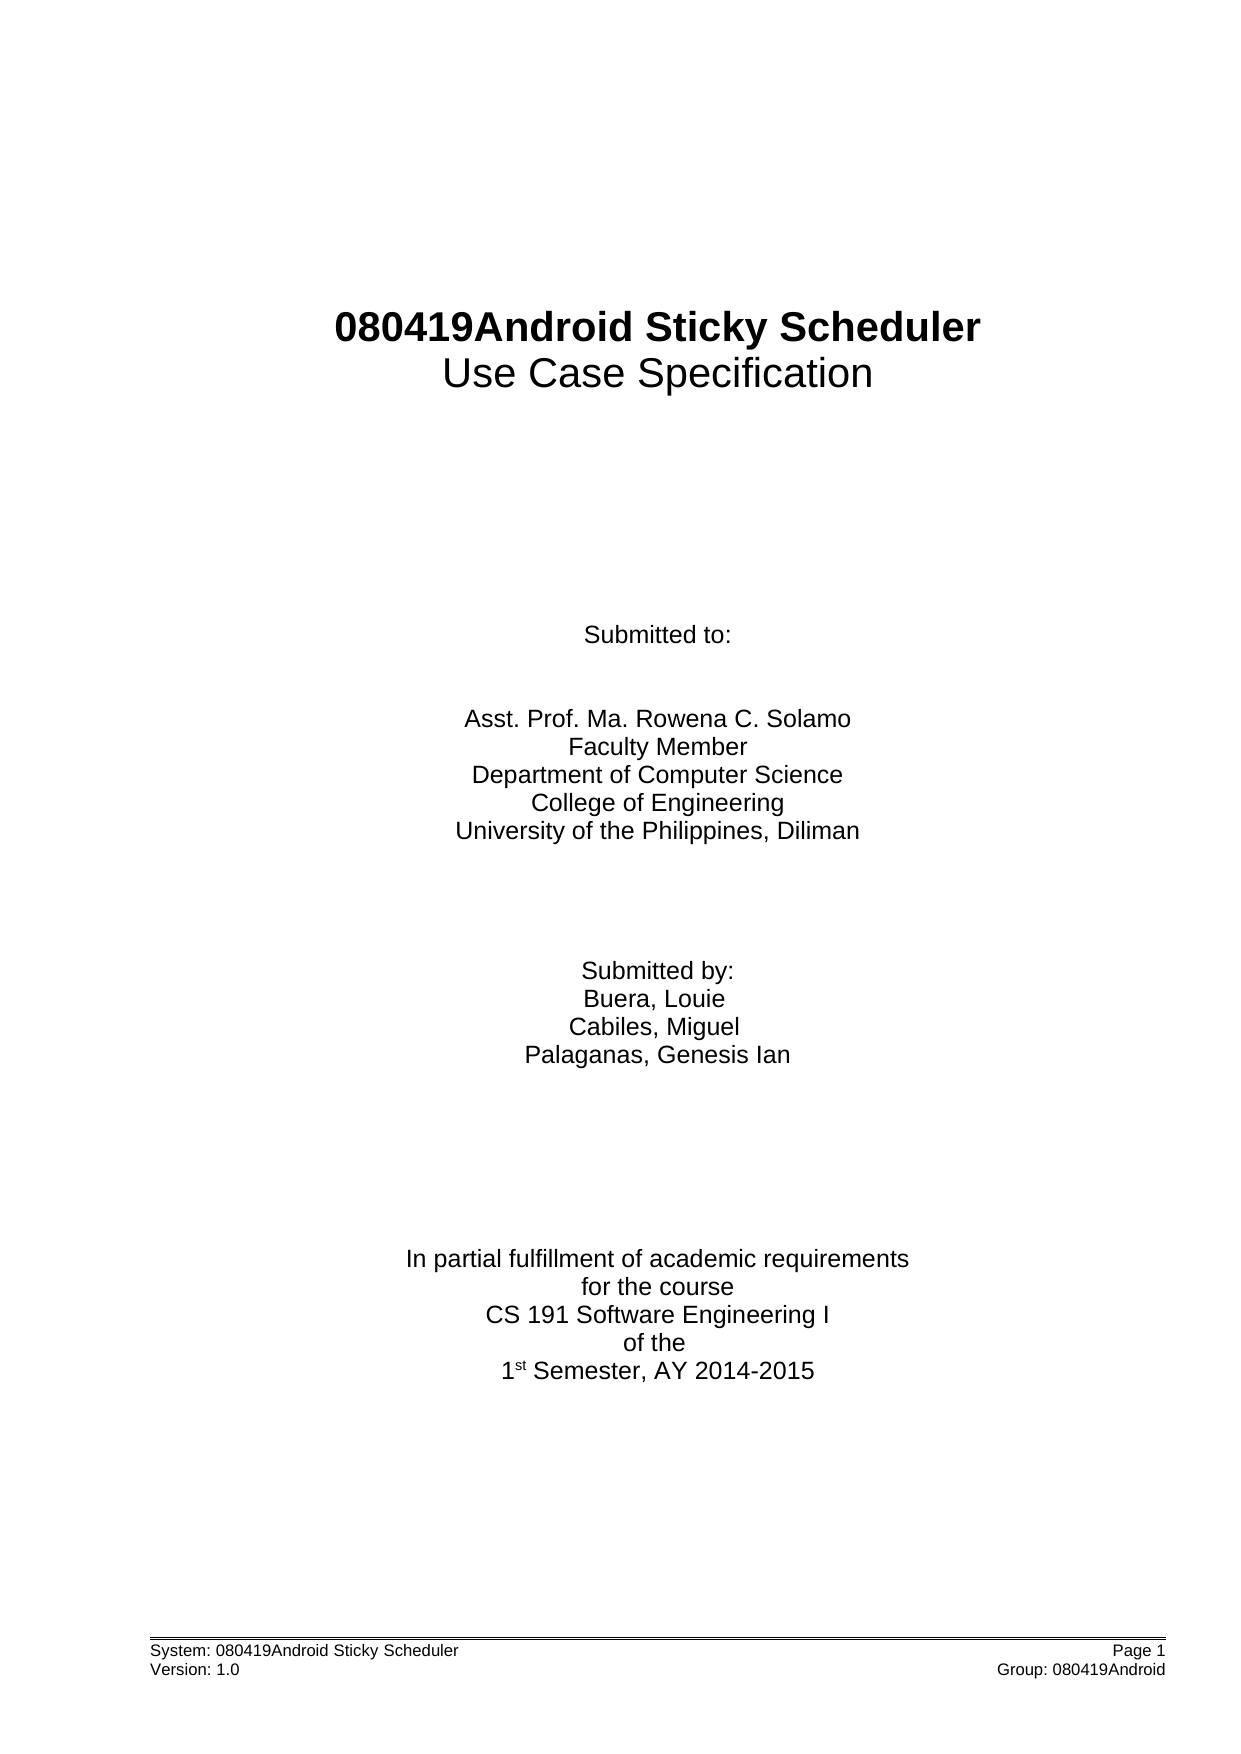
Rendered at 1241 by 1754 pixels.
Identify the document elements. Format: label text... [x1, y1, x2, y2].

text Use Case Specification [150, 350, 1166, 397]
text Submitted to: [150, 621, 1166, 649]
text University of the Philippines, Diliman [150, 817, 1166, 845]
text College of Engineering [150, 789, 1166, 817]
text Cabiles, Miguel [150, 1013, 1166, 1041]
text of the [150, 1329, 1166, 1357]
text Submitted by: [150, 957, 1166, 985]
subtitle 1st Semester, AY 2014-2015 [150, 1357, 1166, 1444]
text Palaganas, Genesis Ian [150, 1041, 1166, 1069]
text CS 191 Software Engineering I [150, 1301, 1166, 1329]
text Faculty Member [150, 733, 1166, 761]
text In partial fulfillment of academic requirements [150, 1245, 1166, 1273]
text 080419Android Sticky Scheduler [150, 304, 1166, 350]
text Asst. Prof. Ma. Rowena C. Solamo [150, 705, 1166, 733]
text Buera, Louie [150, 985, 1166, 1013]
text for the course [150, 1273, 1166, 1301]
text Department of Computer Science [150, 761, 1166, 789]
